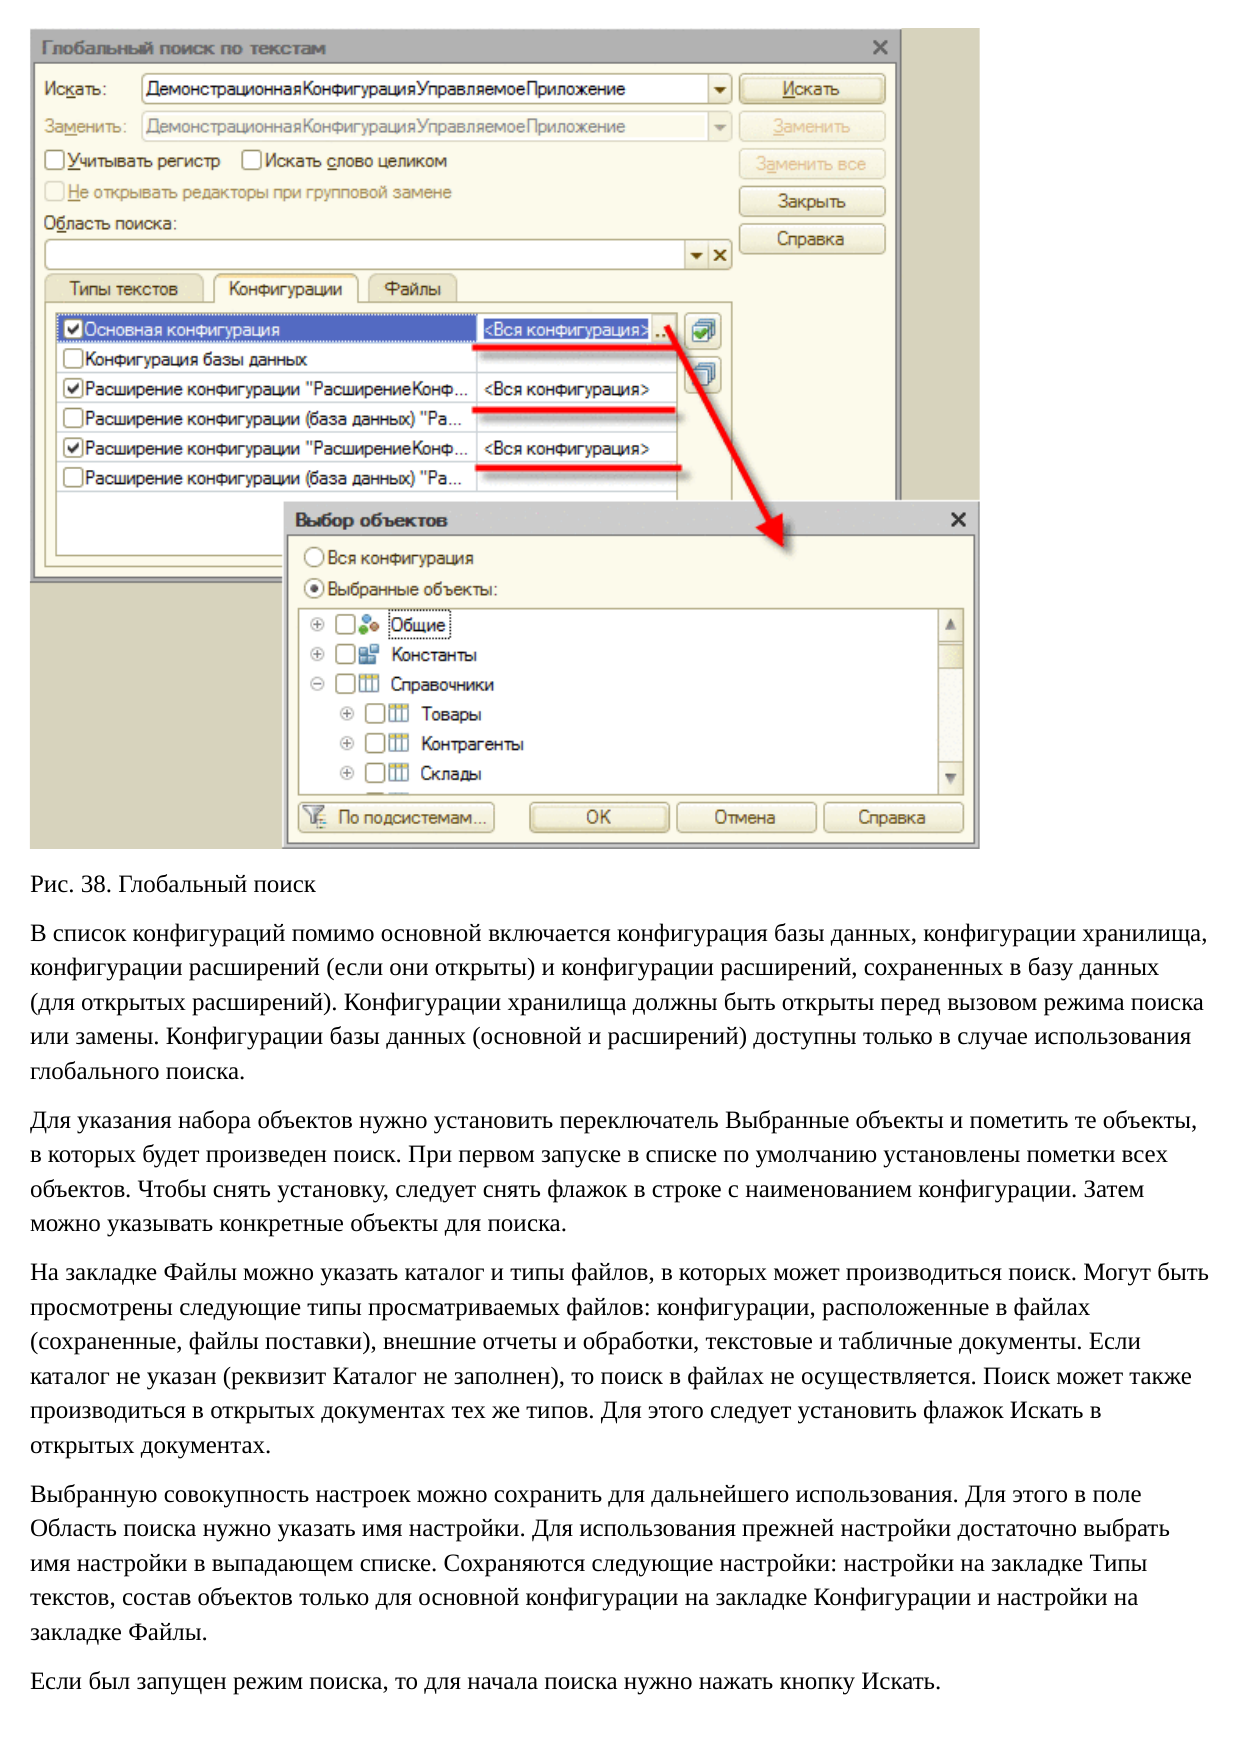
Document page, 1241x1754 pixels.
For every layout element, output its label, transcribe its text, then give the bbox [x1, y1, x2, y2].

text Для указания набора объектов нужно установить переключатель Выбранные объекты и пометить те объекты, в которых будет произведен поиск. При первом запуске в списке по умолчанию установлены пометки всех объектов. Чтобы снять установку, следует снять флажок в строке с наименованием конфигурации. Затем можно указывать конкретные объекты для поиска. [30, 1105, 1211, 1237]
text Выбранную совокупность настроек можно сохранить для дальнейшего использования. Для этого в поле Область поиска нужно указать имя настройки. Для использования прежней настройки достаточно выбрать имя настройки в выпадающем списке. Сохраняются следующие настройки: настройки на закладке Типы текстов, состав объектов только для основной конфигурации на закладке Конфигурации и настройки на закладке Файлы. [30, 1479, 1211, 1645]
text Если был запущен режим поиска, то для начала поиска нужно нажать кнопку Искать. [30, 1666, 1211, 1694]
text Рис. 38. Глобальный поиск [30, 869, 1211, 897]
text На закладке Файлы можно указать каталог и типы файлов, в которых может производиться поиск. Могут быть просмотрены следующие типы просматриваемых файлов: конфигурации, расположенные в файлах (сохраненные, файлы поставки), внешние отчеты и обработки, текстовые и табличные документы. Если каталог не указан (реквизит Каталог не заполнен), то поиск в файлах не осуществляется. Поиск может также производиться в открытых документах тех же типов. Для этого следует установить флажок Искать в открытых документах. [30, 1257, 1211, 1458]
text В список конфигураций помимо основной включается конфигурация базы данных, конфигурации хранилища, конфигурации расширений (если они открыты) и конфигурации расширений, сохраненных в базу данных (для открытых расширений). Конфигурации хранилища должны быть открыты перед вызовом режима поиска или замены. Конфигурации базы данных (основной и расширений) доступны только в случае использования глобального поиска. [30, 918, 1211, 1084]
picture [29, 28, 980, 849]
